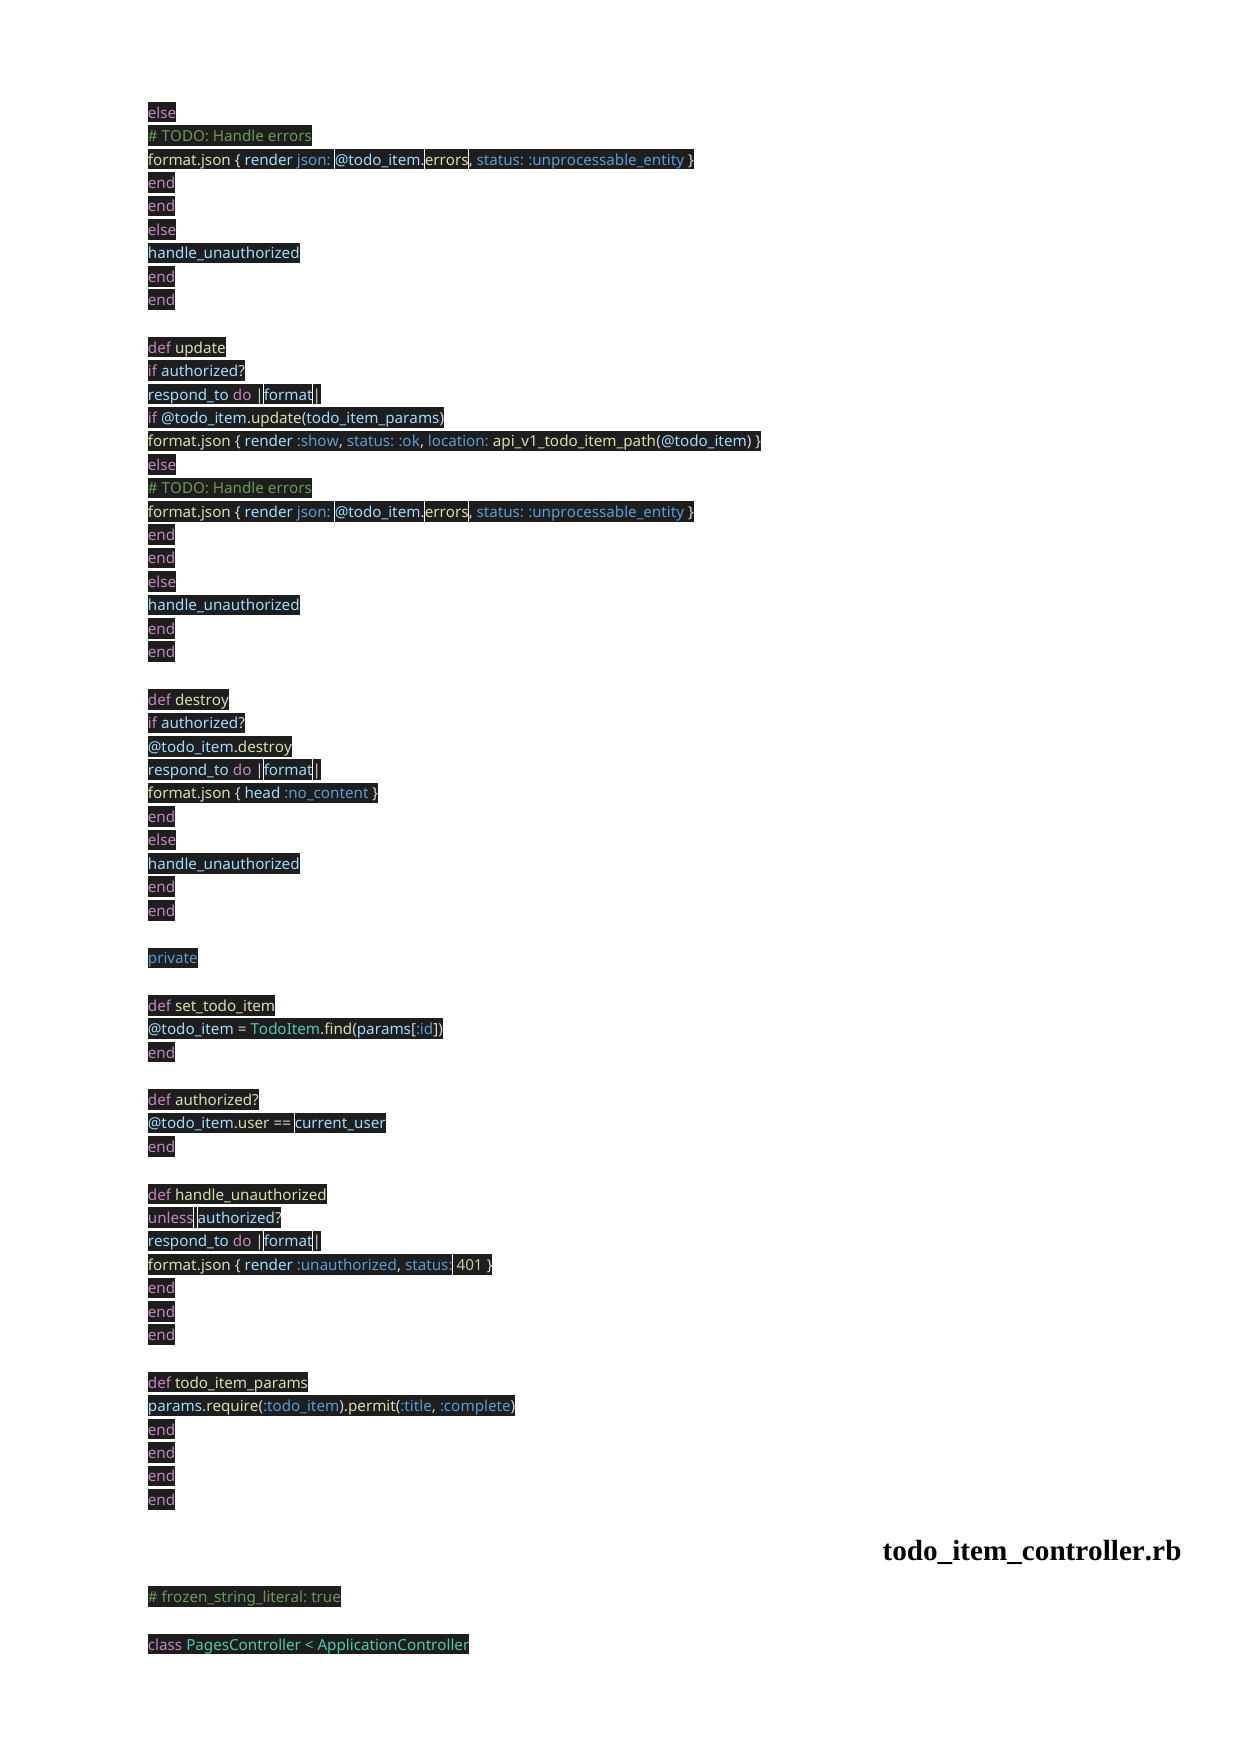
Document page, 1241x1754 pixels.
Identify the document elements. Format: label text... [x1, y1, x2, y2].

text def authorized? [148, 1087, 1181, 1110]
text @todo_item.destroy [148, 733, 1181, 757]
text end [148, 1322, 1181, 1345]
text format.json { render json: @todo_item.errors, status: :unprocessable_entity } [148, 498, 1181, 522]
text end [148, 263, 1181, 287]
text else [148, 568, 1181, 592]
text end [148, 1133, 1181, 1157]
text respond_to do |format| [148, 381, 1181, 404]
text def todo_item_params [148, 1369, 1181, 1392]
text end [148, 1298, 1181, 1322]
text respond_to do |format| [148, 1228, 1181, 1251]
text unless authorized? [148, 1204, 1181, 1228]
text @todo_item = TodoItem.find(params[:id]) [148, 1016, 1181, 1039]
text params.require(:todo_item).permit(:title, :complete) [148, 1392, 1181, 1416]
text end [148, 1486, 1181, 1510]
text end [148, 615, 1181, 639]
text def set_todo_item [148, 992, 1181, 1016]
text end [148, 1439, 1181, 1463]
text end [148, 169, 1181, 193]
text end [148, 639, 1181, 662]
text if authorized? [148, 710, 1181, 733]
text def update [148, 334, 1181, 357]
text if authorized? [148, 357, 1181, 381]
text class PagesController < ApplicationController [148, 1631, 1181, 1654]
text # TODO: Handle errors [148, 122, 1181, 146]
text handle_unauthorized [148, 850, 1181, 874]
text respond_to do |format| [148, 757, 1181, 780]
text else [148, 216, 1181, 240]
text end [148, 1039, 1181, 1062]
text format.json { head :no_content } [148, 780, 1181, 803]
text # TODO: Handle errors [148, 475, 1181, 498]
text def handle_unauthorized [148, 1181, 1181, 1204]
text end [148, 193, 1181, 216]
text end [148, 1463, 1181, 1486]
text format.json { render :unauthorized, status: 401 } [148, 1251, 1181, 1275]
text end [148, 1275, 1181, 1298]
text handle_unauthorized [148, 592, 1181, 615]
text end [148, 545, 1181, 568]
text # frozen_string_literal: true [148, 1586, 1181, 1607]
text end [148, 803, 1181, 827]
text else [148, 827, 1181, 850]
text else [148, 451, 1181, 475]
text private [148, 945, 1181, 968]
text format.json { render :show, status: :ok, location: api_v1_todo_item_path(@todo_item) } [148, 428, 1181, 451]
text todo_item_controller.rb [148, 1533, 1181, 1567]
text @todo_item.user == current_user [148, 1110, 1181, 1133]
text end [148, 1416, 1181, 1439]
text def destroy [148, 686, 1181, 710]
text end [148, 897, 1181, 921]
text else [148, 99, 1181, 122]
text format.json { render json: @todo_item.errors, status: :unprocessable_entity } [148, 146, 1181, 169]
text if @todo_item.update(todo_item_params) [148, 404, 1181, 428]
text end [148, 874, 1181, 897]
text end [148, 287, 1181, 310]
text handle_unauthorized [148, 240, 1181, 263]
text end [148, 522, 1181, 545]
